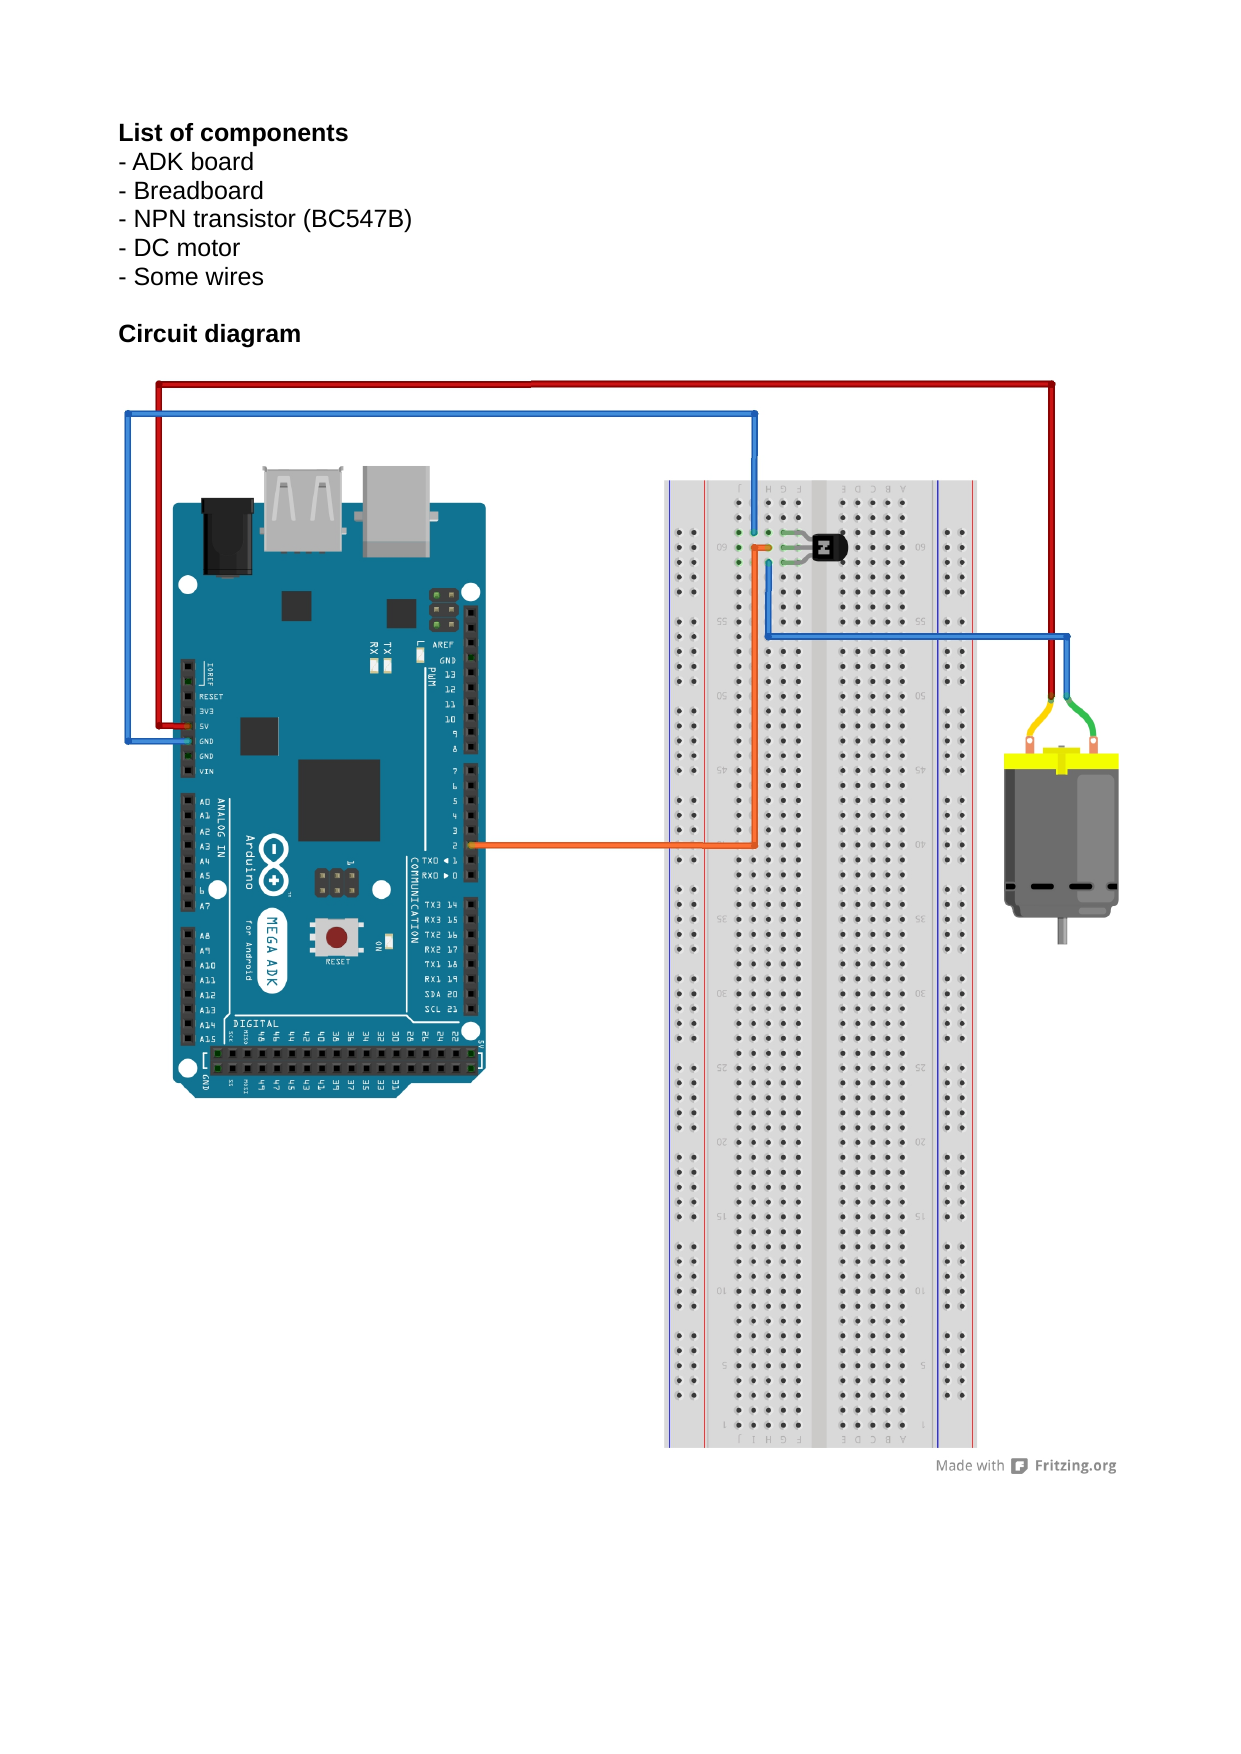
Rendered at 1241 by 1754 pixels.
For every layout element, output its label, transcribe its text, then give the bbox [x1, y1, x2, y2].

text - Breadboard [118, 176, 1122, 204]
text - ADK board [118, 147, 1122, 176]
text - Some wires [118, 262, 1122, 291]
text - DC motor [118, 233, 1122, 262]
text - NPN transistor (BC547B) [118, 204, 1122, 233]
text List of components [118, 118, 1122, 147]
text Circuit diagram [118, 319, 1122, 348]
